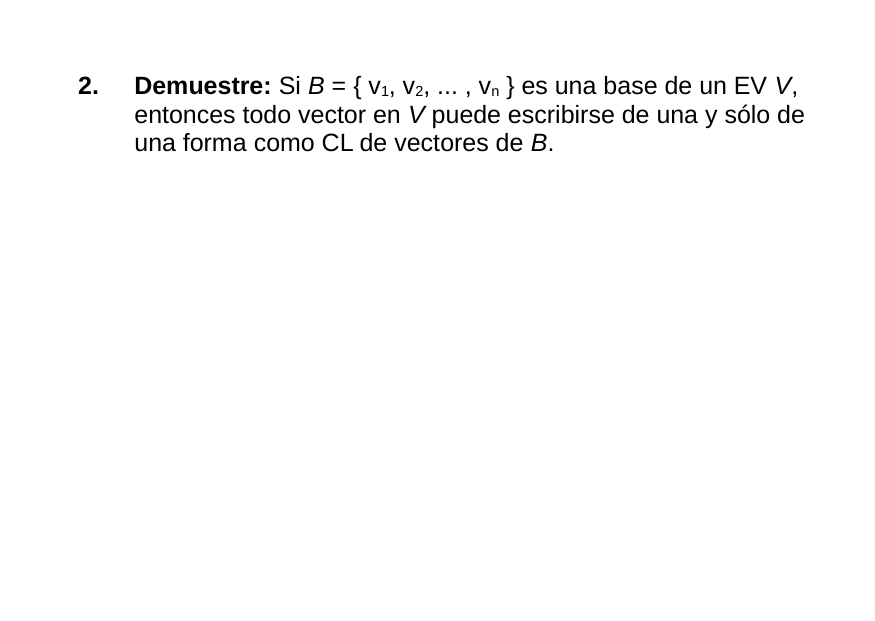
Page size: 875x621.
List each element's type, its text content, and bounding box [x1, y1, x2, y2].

list Demuestre: Si B = { v1, v2, ... , vn } es una base de un EV V, entonces todo vector en V puede escribirse de una y sólo de una forma como CL de vectores de B. [78, 71, 815, 157]
